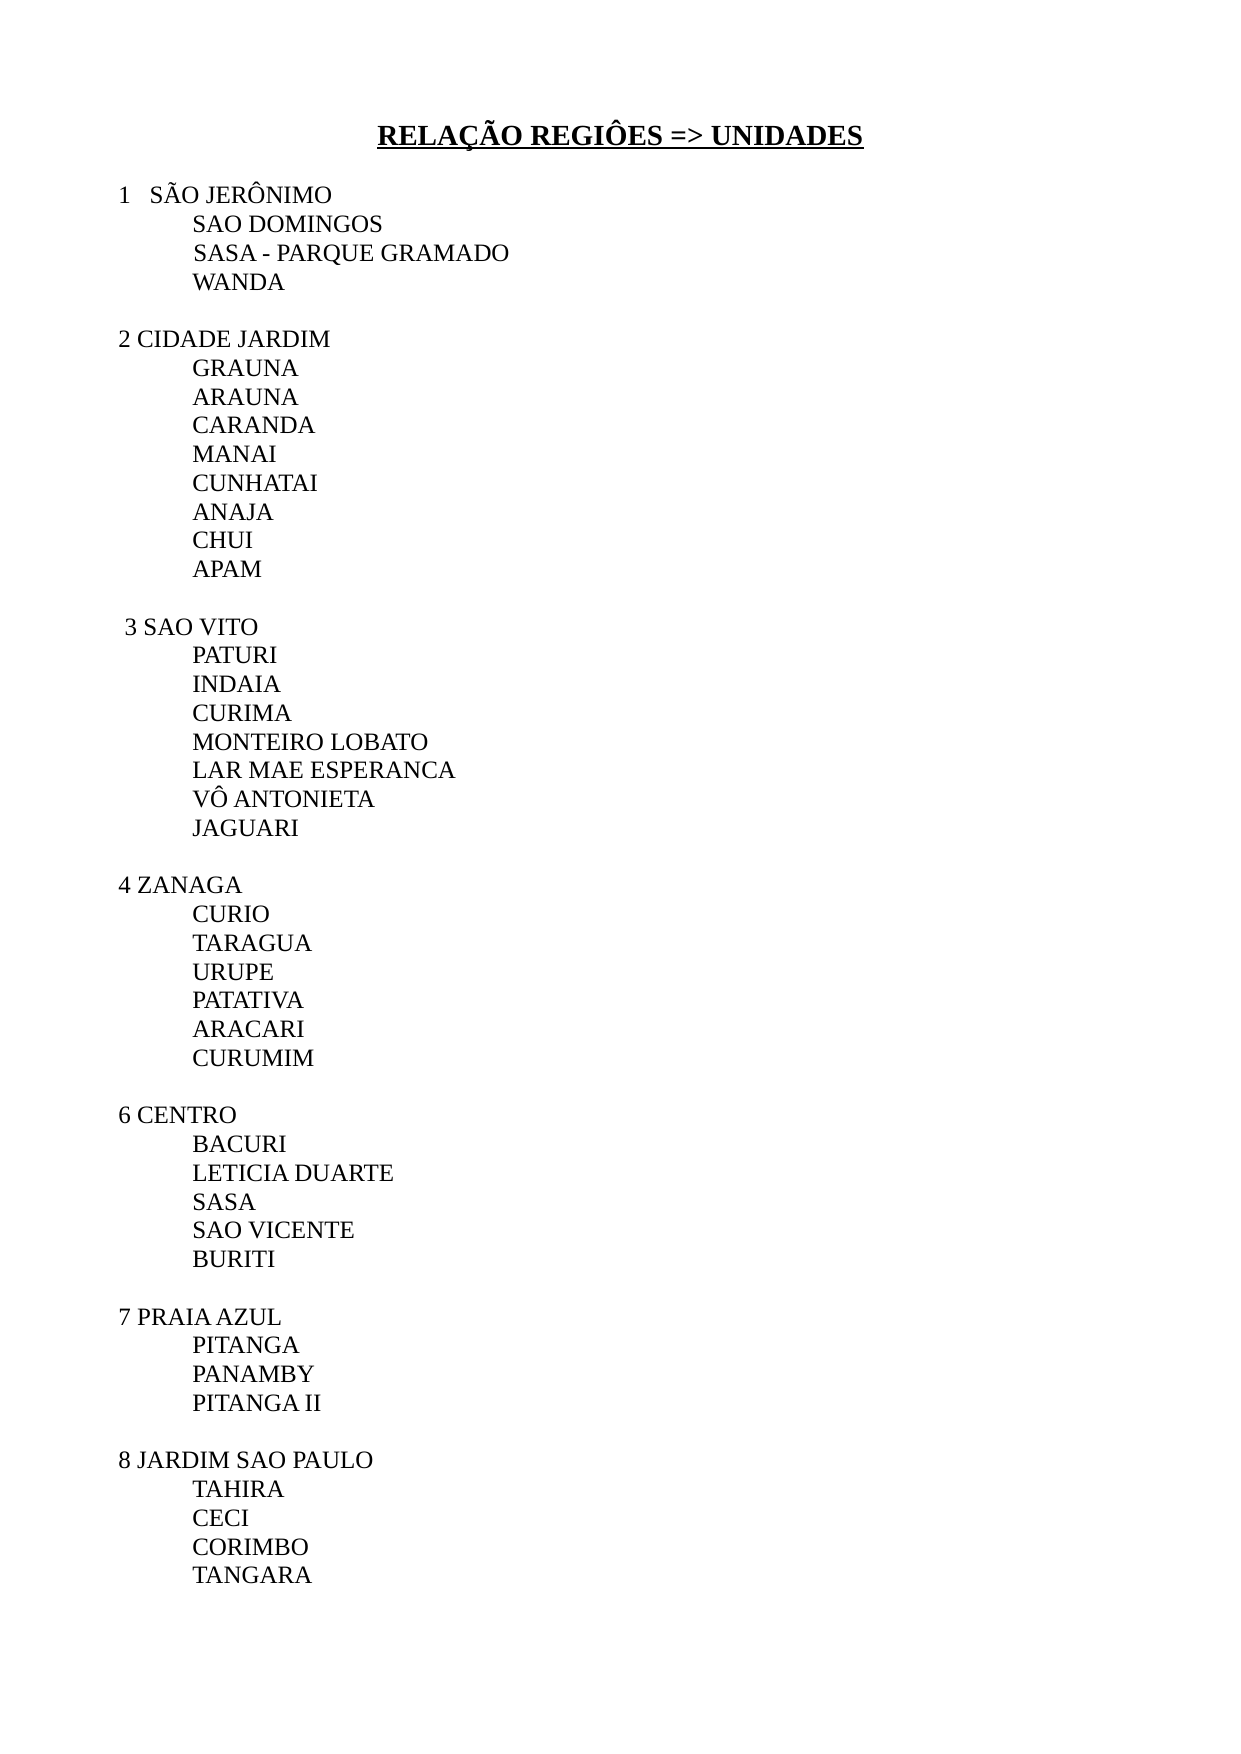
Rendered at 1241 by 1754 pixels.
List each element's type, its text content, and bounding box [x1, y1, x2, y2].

text VÔ ANTONIETA [118, 784, 1122, 813]
text CECI [118, 1503, 1122, 1532]
text 1 SÃO JERÔNIMO [118, 180, 1122, 209]
text APAM [118, 554, 1122, 583]
text 8 JARDIM SAO PAULO [118, 1445, 1122, 1474]
text PATATIVA [118, 985, 1122, 1014]
text CURIO [118, 899, 1122, 928]
text PITANGA II [118, 1388, 1122, 1417]
text CURUMIM [118, 1043, 1122, 1072]
text 4 ZANAGA [118, 870, 1122, 899]
text ANAJA [118, 497, 1122, 525]
text MANAI [118, 439, 1122, 468]
text CURIMA [118, 698, 1122, 727]
text SASA [118, 1187, 1122, 1215]
text LAR MAE ESPERANCA [118, 755, 1122, 784]
text CARANDA [118, 410, 1122, 439]
text RELAÇÃO REGIÔES => UNIDADES [118, 118, 1122, 152]
text ARACARI [118, 1014, 1122, 1043]
text TANGARA [118, 1560, 1122, 1589]
text URUPE [118, 957, 1122, 985]
text PITANGA [118, 1330, 1122, 1359]
text MONTEIRO LOBATO [118, 727, 1122, 755]
text GRAUNA [118, 353, 1122, 382]
text PANAMBY [118, 1359, 1122, 1388]
text TARAGUA [118, 928, 1122, 957]
text 3 SAO VITO [118, 612, 1122, 640]
text CORIMBO [118, 1532, 1122, 1560]
text SAO DOMINGOS [118, 209, 1122, 238]
text CHUI [118, 525, 1122, 554]
text TAHIRA [118, 1474, 1122, 1503]
text WANDA [118, 267, 1122, 295]
text SASA - PARQUE GRAMADO [118, 238, 1122, 267]
text JAGUARI [118, 813, 1122, 842]
text 2 CIDADE JARDIM [118, 324, 1122, 353]
text 7 PRAIA AZUL [118, 1302, 1122, 1330]
text ARAUNA [118, 382, 1122, 410]
text LETICIA DUARTE [118, 1158, 1122, 1187]
text 6 CENTRO [118, 1100, 1122, 1129]
text BURITI [118, 1244, 1122, 1273]
text SAO VICENTE [118, 1215, 1122, 1244]
text CUNHATAI [118, 468, 1122, 497]
text INDAIA [118, 669, 1122, 698]
text PATURI [118, 640, 1122, 669]
text BACURI [118, 1129, 1122, 1158]
